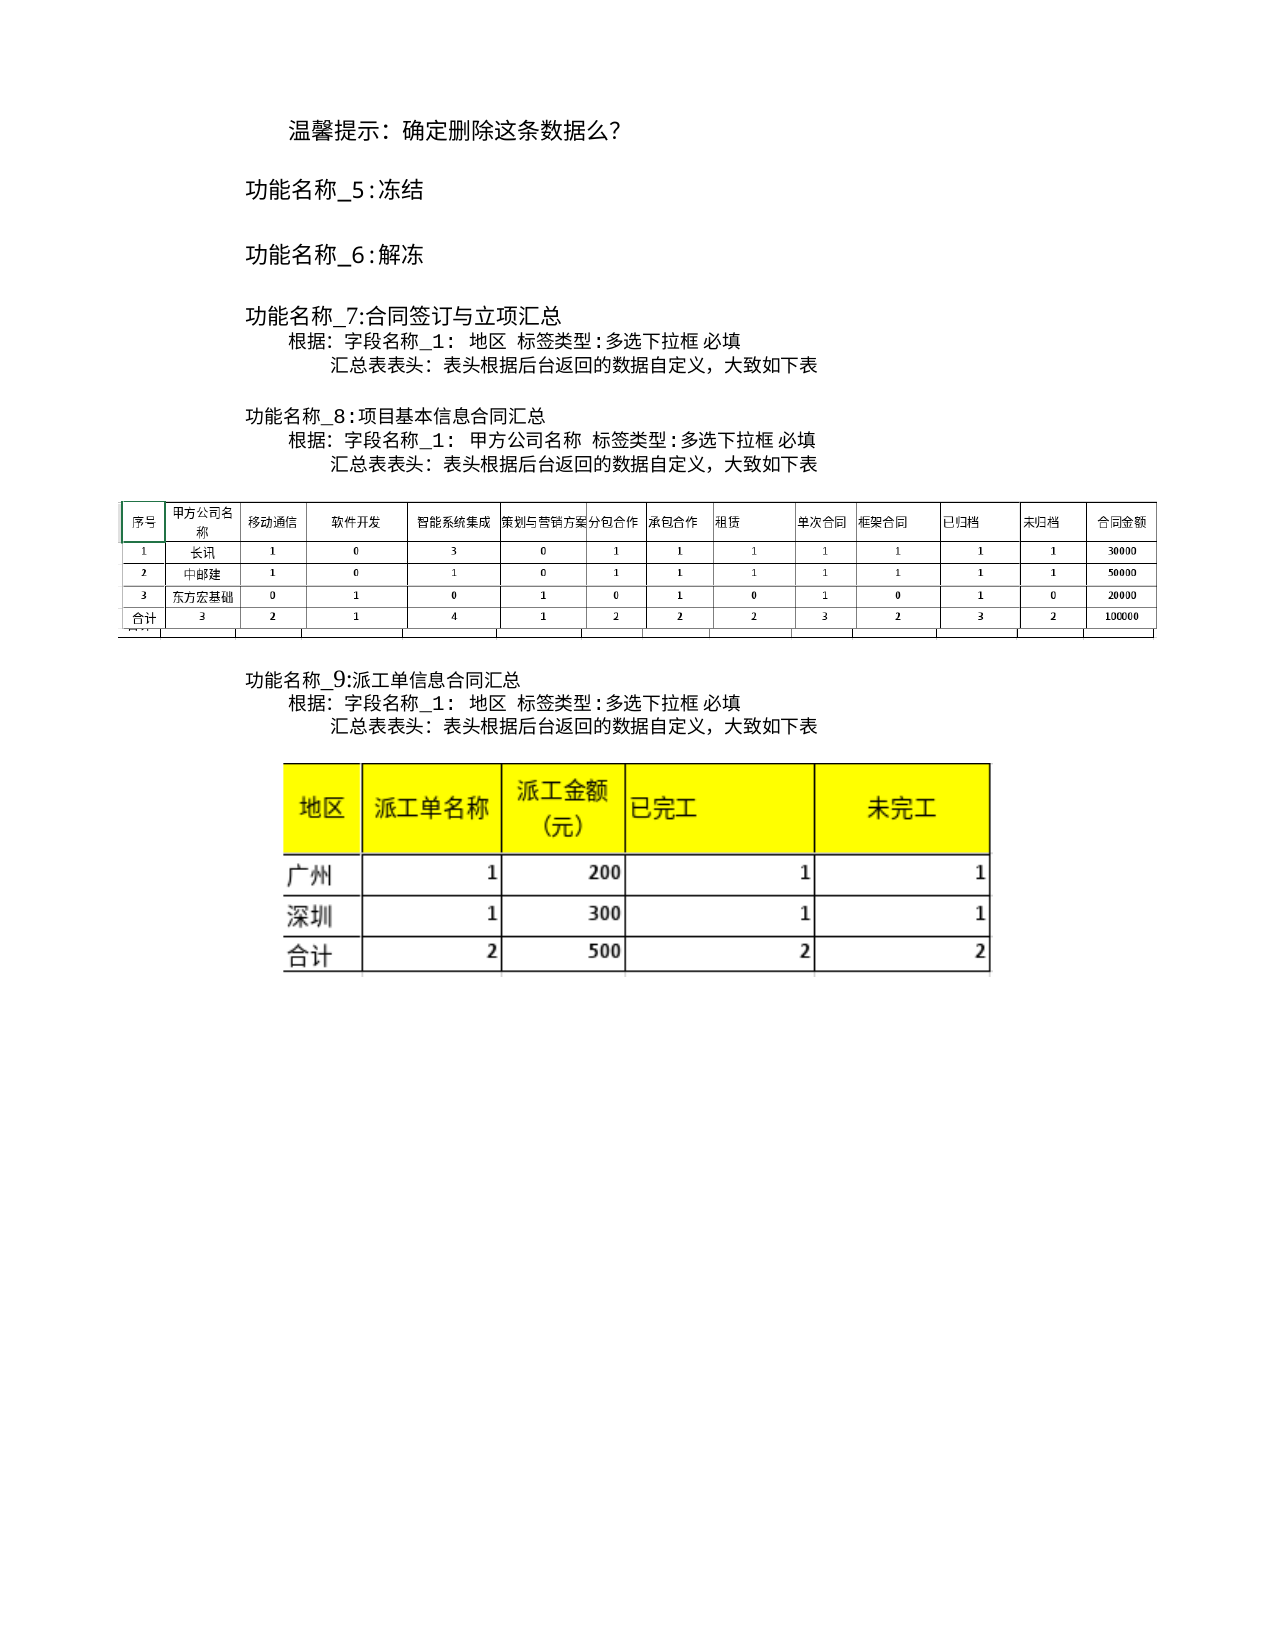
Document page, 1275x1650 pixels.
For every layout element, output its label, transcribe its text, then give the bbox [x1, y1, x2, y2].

text 汇总表表头：表头根据后台返回的数据自定义，大致如下表 [118, 716, 1157, 740]
text 根据：字段名称_1: 地区 标签类型:多选下拉框 必填 [118, 692, 1157, 716]
text 根据：字段名称_1: 甲方公司名称 标签类型:多选下拉框 必填 [118, 430, 1157, 454]
text 功能名称_7:合同签订与立项汇总 [118, 299, 1157, 331]
text 功能名称_8:项目基本信息合同汇总 [118, 402, 1157, 430]
picture [282, 763, 993, 977]
text 功能名称_6:解冻 [118, 237, 1157, 270]
text 根据：字段名称_1: 地区 标签类型:多选下拉框 必填 [118, 331, 1157, 354]
text 功能名称_9:派工单信息合同汇总 [118, 664, 1157, 692]
text 功能名称_5:冻结 [118, 172, 1157, 206]
text 汇总表表头：表头根据后台返回的数据自定义，大致如下表 [118, 454, 1157, 478]
text 温馨提示：确定删除这条数据么？ [118, 118, 1157, 146]
text 汇总表表头：表头根据后台返回的数据自定义，大致如下表 [118, 354, 1157, 378]
picture [118, 501, 1157, 640]
